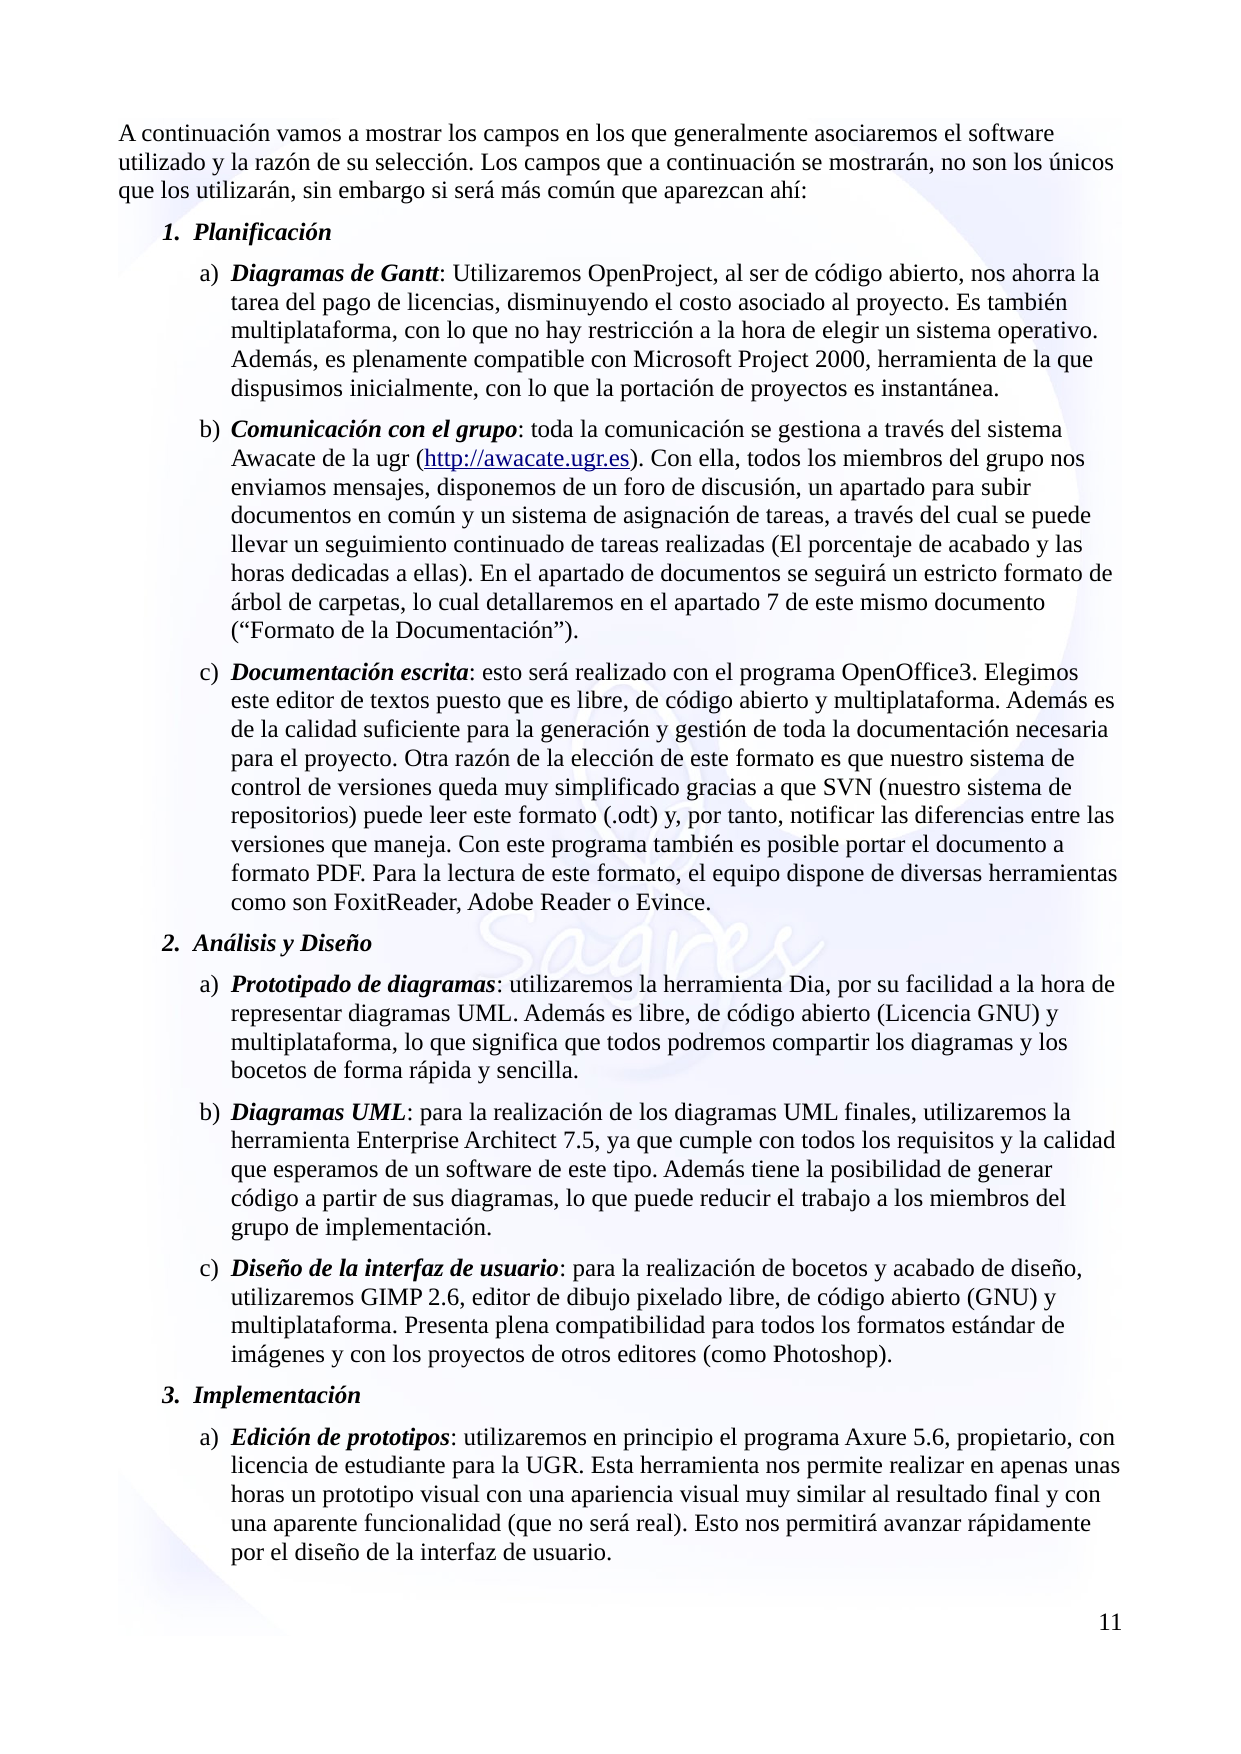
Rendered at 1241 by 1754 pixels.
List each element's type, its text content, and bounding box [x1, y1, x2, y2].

text A continuación vamos a mostrar los campos en los que generalmente asociaremos el software utilizado y la razón de su selección. Los campos que a continuación se mostrarán, no son los únicos que los utilizarán, sin embargo si será más común que aparezcan ahí: [118, 118, 1122, 204]
list Comunicación con el grupo: toda la comunicación se gestiona a través del sistema Awacate de la ugr (http://awacate.ugr.es). Con ella, todos los miembros del grupo nos enviamos mensajes, disponemos de un foro de discusión, un apartado para subir documentos en común y un sistema de asignación de tareas, a través del cual se puede llevar un seguimiento continuado de tareas realizadas (El porcentaje de acabado y las horas dedicadas a ellas). En el apartado de documentos se seguirá un estricto formato de árbol de carpetas, lo cual detallaremos en el apartado 7 de este mismo documento (“Formato de la Documentación”). [193, 414, 1122, 644]
list Planificación [156, 217, 1122, 246]
picture [118, 204, 1122, 1636]
list Edición de prototipos: utilizaremos en principio el programa Axure 5.6, propietario, con licencia de estudiante para la UGR. Esta herramienta nos permite realizar en apenas unas horas un prototipo visual con una apariencia visual muy similar al resultado final y con una aparente funcionalidad (que no será real). Esto nos permitirá avanzar rápidamente por el diseño de la interfaz de usuario. [193, 1422, 1122, 1566]
list Documentación escrita: esto será realizado con el programa OpenOffice3. Elegimos este editor de textos puesto que es libre, de código abierto y multiplataforma. Además es de la calidad suficiente para la generación y gestión de toda la documentación necesaria para el proyecto. Otra razón de la elección de este formato es que nuestro sistema de control de versiones queda muy simplificado gracias a que SVN (nuestro sistema de repositorios) puede leer este formato (.odt) y, por tanto, notificar las diferencias entre las versiones que maneja. Con este programa también es posible portar el documento a formato PDF. Para la lectura de este formato, el equipo dispone de diversas herramientas como son FoxitReader, Adobe Reader o Evince. [193, 657, 1122, 916]
list Implementación [156, 1381, 1122, 1409]
list Diseño de la interfaz de usuario: para la realización de bocetos y acabado de diseño, utilizaremos GIMP 2.6, editor de dibujo pixelado libre, de código abierto (GNU) y multiplataforma. Presenta plena compatibilidad para todos los formatos estándar de imágenes y con los proyectos de otros editores (como Photoshop). [193, 1253, 1122, 1368]
list Diagramas UML: para la realización de los diagramas UML finales, utilizaremos la herramienta Enterprise Architect 7.5, ya que cumple con todos los requisitos y la calidad que esperamos de un software de este tipo. Además tiene la posibilidad de generar código a partir de sus diagramas, lo que puede reducir el trabajo a los miembros del grupo de implementación. [193, 1097, 1122, 1241]
list Diagramas de Gantt: Utilizaremos OpenProject, al ser de código abierto, nos ahorra la tarea del pago de licencias, disminuyendo el costo asociado al proyecto. Es también multiplataforma, con lo que no hay restricción a la hora de elegir un sistema operativo. Además, es plenamente compatible con Microsoft Project 2000, herramienta de la que dispusimos inicialmente, con lo que la portación de proyectos es instantánea. [193, 258, 1122, 402]
list Análisis y Diseño [156, 928, 1122, 957]
list Prototipado de diagramas: utilizaremos la herramienta Dia, por su facilidad a la hora de representar diagramas UML. Además es libre, de código abierto (Licencia GNU) y multiplataforma, lo que significa que todos podremos compartir los diagramas y los bocetos de forma rápida y sencilla. [193, 969, 1122, 1084]
